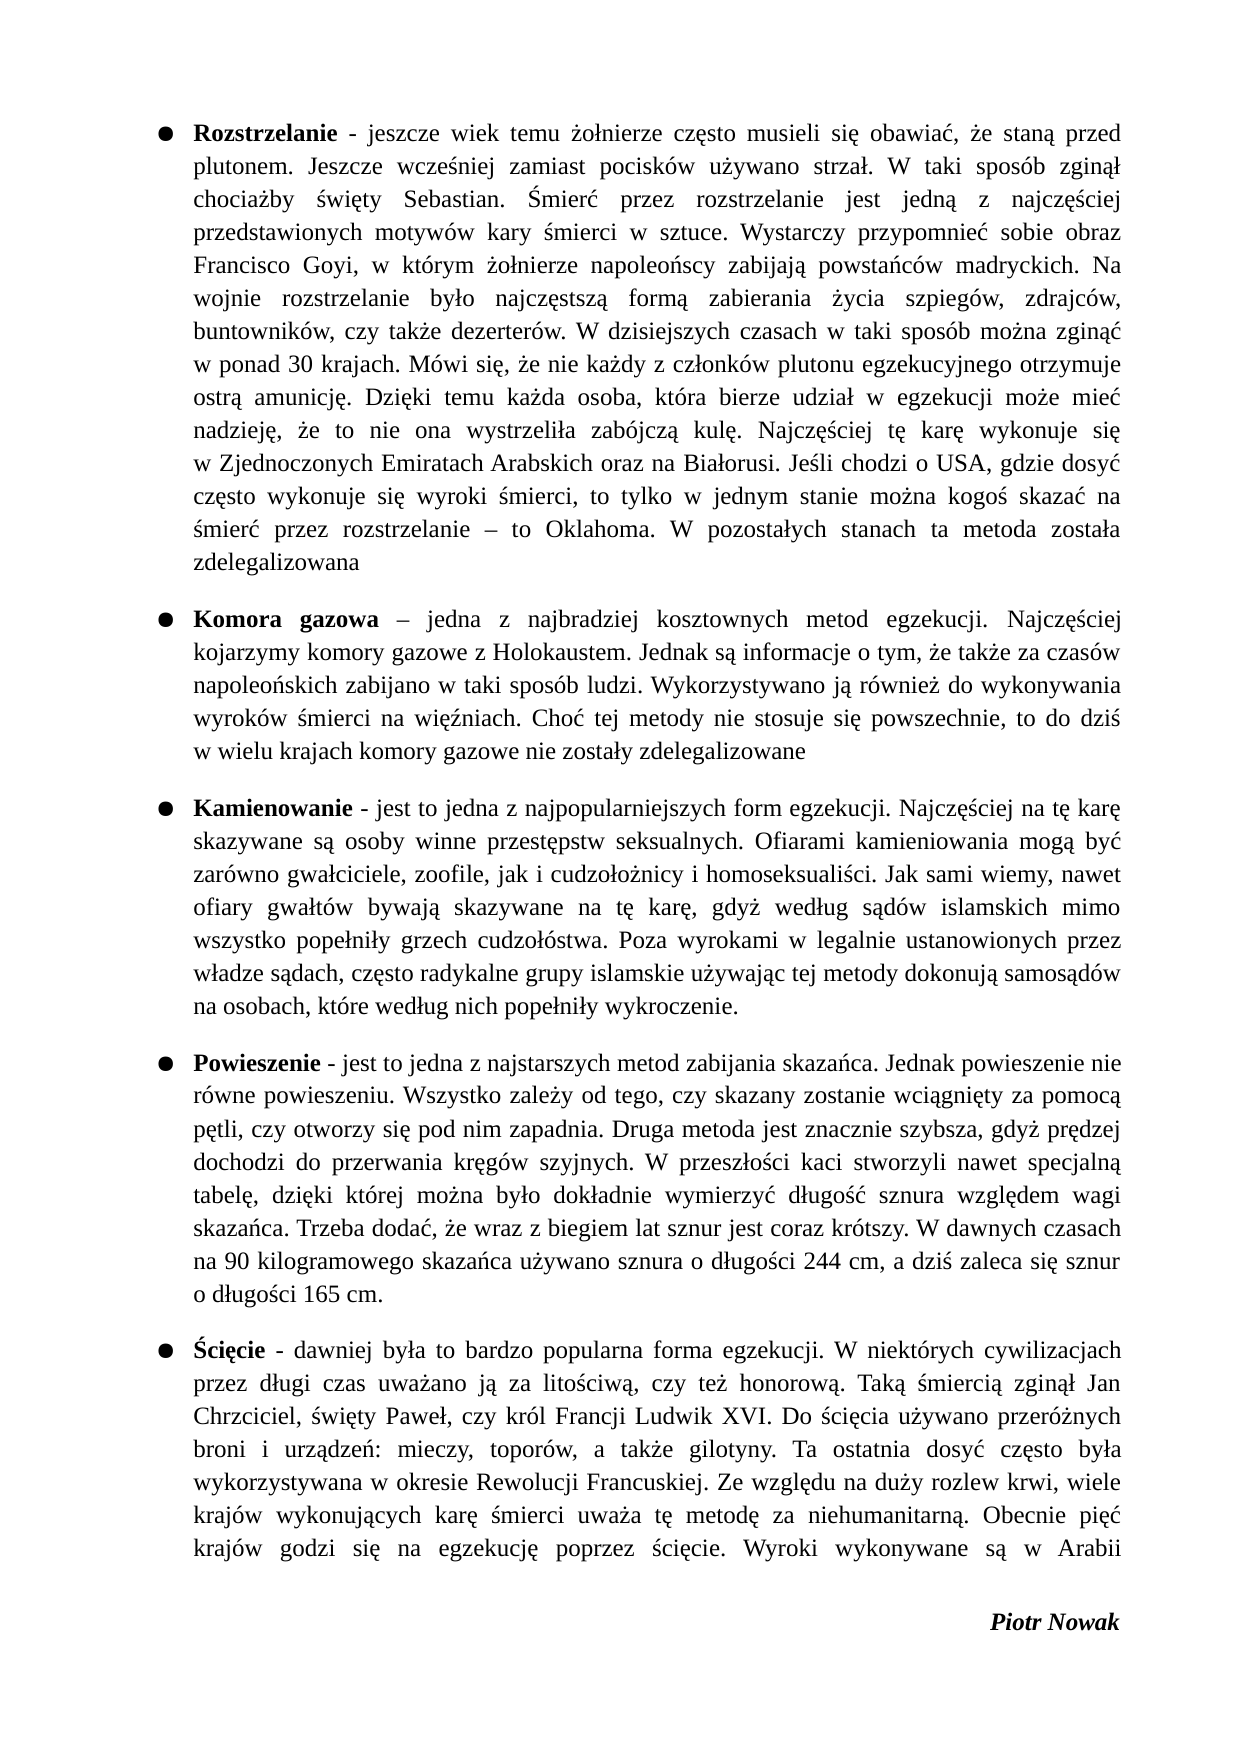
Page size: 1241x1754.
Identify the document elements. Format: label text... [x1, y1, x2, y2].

list Powieszenie - jest to jedna z najstarszych metod zabijania skazańca. Jednak powieszenie nie równe powieszeniu. Wszystko zależy od tego, czy skazany zostanie wciągnięty za pomocą pętli, czy otworzy się pod nim zapadnia. Druga metoda jest znacznie szybsza, gdyż prędzej dochodzi do przerwania kręgów szyjnych. W przeszłości kaci stworzyli nawet specjalną tabelę, dzięki której można było dokładnie wymierzyć długość sznura względem wagi skazańca. Trzeba dodać, że wraz z biegiem lat sznur jest coraz krótszy. W dawnych czasach na 90 kilogramowego skazańca używano sznura o długości 244 cm, a dziś zaleca się sznur o długości 165 cm. [156, 1048, 1122, 1307]
list Ścięcie - dawniej była to bardzo popularna forma egzekucji. W niektórych cywilizacjach przez długi czas uważano ją za litościwą, czy też honorową. Taką śmiercią zginął Jan Chrzciciel, święty Paweł, czy król Francji Ludwik XVI. Do ścięcia używano przeróżnych broni i urządzeń: mieczy, toporów, a także gilotyny. Ta ostatnia dosyć często była wykorzystywana w okresie Rewolucji Francuskiej. Ze względu na duży rozlew krwi, wiele krajów wykonujących karę śmierci uważa tę metodę za niehumanitarną. Obecnie pięć krajów godzi się na egzekucję poprzez ścięcie. Wyroki wykonywane są w Arabii [156, 1335, 1122, 1562]
list Komora gazowa – jedna z najbradziej kosztownych metod egzekucji. Najczęściej kojarzymy komory gazowe z Holokaustem. Jednak są informacje o tym, że także za czasów napoleońskich zabijano w taki sposób ludzi. Wykorzystywano ją również do wykonywania wyroków śmierci na więźniach. Choć tej metody nie stosuje się powszechnie, to do dziś w wielu krajach komory gazowe nie zostały zdelegalizowane [156, 604, 1122, 765]
list Kamienowanie - jest to jedna z najpopularniejszych form egzekucji. Najczęściej na tę karę skazywane są osoby winne przestępstw seksualnych. Ofiarami kamieniowania mogą być zarówno gwałciciele, zoofile, jak i cudzołożnicy i homoseksualiści. Jak sami wiemy, nawet ofiary gwałtów bywają skazywane na tę karę, gdyż według sądów islamskich mimo wszystko popełniły grzech cudzołóstwa. Poza wyrokami w legalnie ustanowionych przez władze sądach, często radykalne grupy islamskie używając tej metody dokonują samosądów na osobach, które według nich popełniły wykroczenie. [156, 793, 1122, 1020]
list Rozstrzelanie - jeszcze wiek temu żołnierze często musieli się obawiać, że staną przed plutonem. Jeszcze wcześniej zamiast pocisków używano strzał. W taki sposób zginął chociażby święty Sebastian. Śmierć przez rozstrzelanie jest jedną z najczęściej przedstawionych motywów kary śmierci w sztuce. Wystarczy przypomnieć sobie obraz Francisco Goyi, w którym żołnierze napoleońscy zabijają powstańców madryckich. Na wojnie rozstrzelanie było najczęstszą formą zabierania życia szpiegów, zdrajców, buntowników, czy także dezerterów. W dzisiejszych czasach w taki sposób można zginąć w ponad 30 krajach. Mówi się, że nie każdy z członków plutonu egzekucyjnego otrzymuje ostrą amunicję. Dzięki temu każda osoba, która bierze udział w egzekucji może mieć nadzieję, że to nie ona wystrzeliła zabójczą kulę. Najczęściej tę karę wykonuje się w Zjednoczonych Emiratach Arabskich oraz na Białorusi. Jeśli chodzi o USA, gdzie dosyć często wykonuje się wyroki śmierci, to tylko w jednym stanie można kogoś skazać na śmierć przez rozstrzelanie – to Oklahoma. W pozostałych stanach ta metoda została zdelegalizowana [156, 118, 1122, 576]
